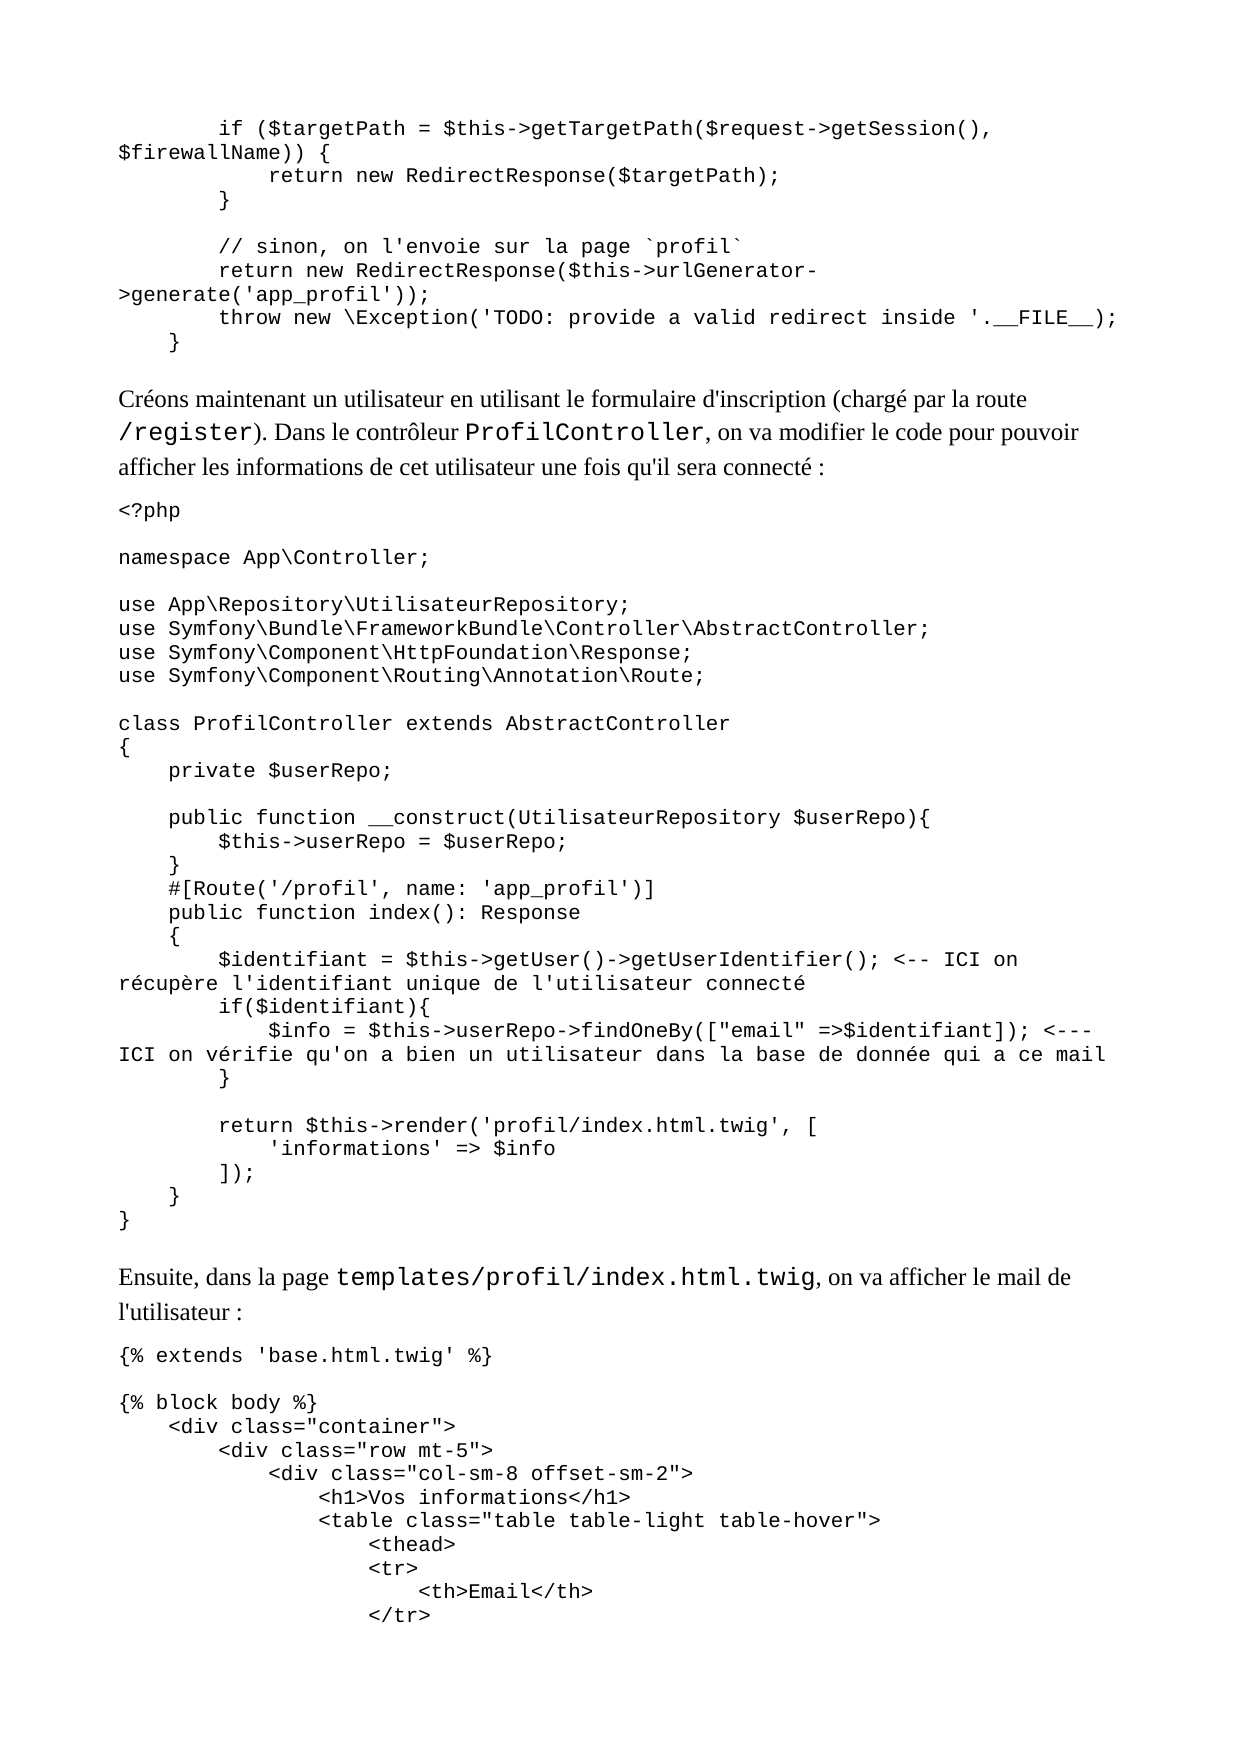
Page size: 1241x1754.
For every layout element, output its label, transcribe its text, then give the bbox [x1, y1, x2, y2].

text } [118, 331, 1122, 354]
text } [118, 1186, 1122, 1209]
text use App\Repository\UtilisateurRepository; [118, 594, 1122, 618]
text public function __construct(UtilisateurRepository $userRepo){ [118, 807, 1122, 831]
text use Symfony\Component\Routing\Annotation\Route; [118, 665, 1122, 689]
text if ($targetPath = $this->getTargetPath($request->getSession(), $firewallName)) { [118, 118, 1122, 165]
text {% block body %} [118, 1392, 1122, 1416]
text $this->userRepo = $userRepo; [118, 831, 1122, 854]
text return $this->render('profil/index.html.twig', [ [118, 1114, 1122, 1138]
text <tr> [118, 1558, 1122, 1581]
text } [118, 189, 1122, 213]
text #[Route('/profil', name: 'app_profil')] [118, 878, 1122, 902]
text if($identifiant){ [118, 996, 1122, 1020]
text 'informations' => $info [118, 1138, 1122, 1162]
text <?php [118, 500, 1122, 523]
text { [118, 736, 1122, 760]
text use Symfony\Component\HttpFoundation\Response; [118, 642, 1122, 665]
text <h1>Vos informations</h1> [118, 1487, 1122, 1511]
text namespace App\Controller; [118, 547, 1122, 571]
text $identifiant = $this->getUser()->getUserIdentifier(); <-- ICI on récupère l'identifiant unique de l'utilisateur connecté [118, 949, 1122, 996]
text throw new \Exception('TODO: provide a valid redirect inside '.__FILE__); [118, 307, 1122, 331]
text use Symfony\Bundle\FrameworkBundle\Controller\AbstractController; [118, 618, 1122, 642]
text ]); [118, 1162, 1122, 1186]
text } [118, 854, 1122, 878]
text <th>Email</th> [118, 1581, 1122, 1605]
text } [118, 1067, 1122, 1091]
text return new RedirectResponse($this->urlGenerator->generate('app_profil')); [118, 260, 1122, 307]
text { [118, 925, 1122, 949]
text <div class="container"> [118, 1416, 1122, 1439]
text class ProfilController extends AbstractController [118, 713, 1122, 736]
text $info = $this->userRepo->findOneBy(["email" =>$identifiant]); <--- ICI on vérifie qu'on a bien un utilisateur dans la base de donnée qui a ce mail [118, 1020, 1122, 1067]
text <thead> [118, 1534, 1122, 1558]
text </tr> [118, 1605, 1122, 1629]
text private $userRepo; [118, 760, 1122, 783]
text Créons maintenant un utilisateur en utilisant le formulaire d'inscription (chargé par la route /register). Dans le contrôleur ProfilController, on va modifier le code pour pouvoir afficher les informations de cet utilisateur une fois qu'il sera connecté : [118, 384, 1122, 481]
text return new RedirectResponse($targetPath); [118, 165, 1122, 189]
text <div class="col-sm-8 offset-sm-2"> [118, 1463, 1122, 1487]
text Ensuite, dans la page templates/profil/index.html.twig, on va afficher le mail de l'utilisateur : [118, 1262, 1122, 1326]
text {% extends 'base.html.twig' %} [118, 1345, 1122, 1369]
text public function index(): Response [118, 902, 1122, 925]
text // sinon, on l'envoie sur la page `profil` [118, 236, 1122, 260]
text } [118, 1209, 1122, 1233]
text <table class="table table-light table-hover"> [118, 1511, 1122, 1534]
text <div class="row mt-5"> [118, 1439, 1122, 1463]
